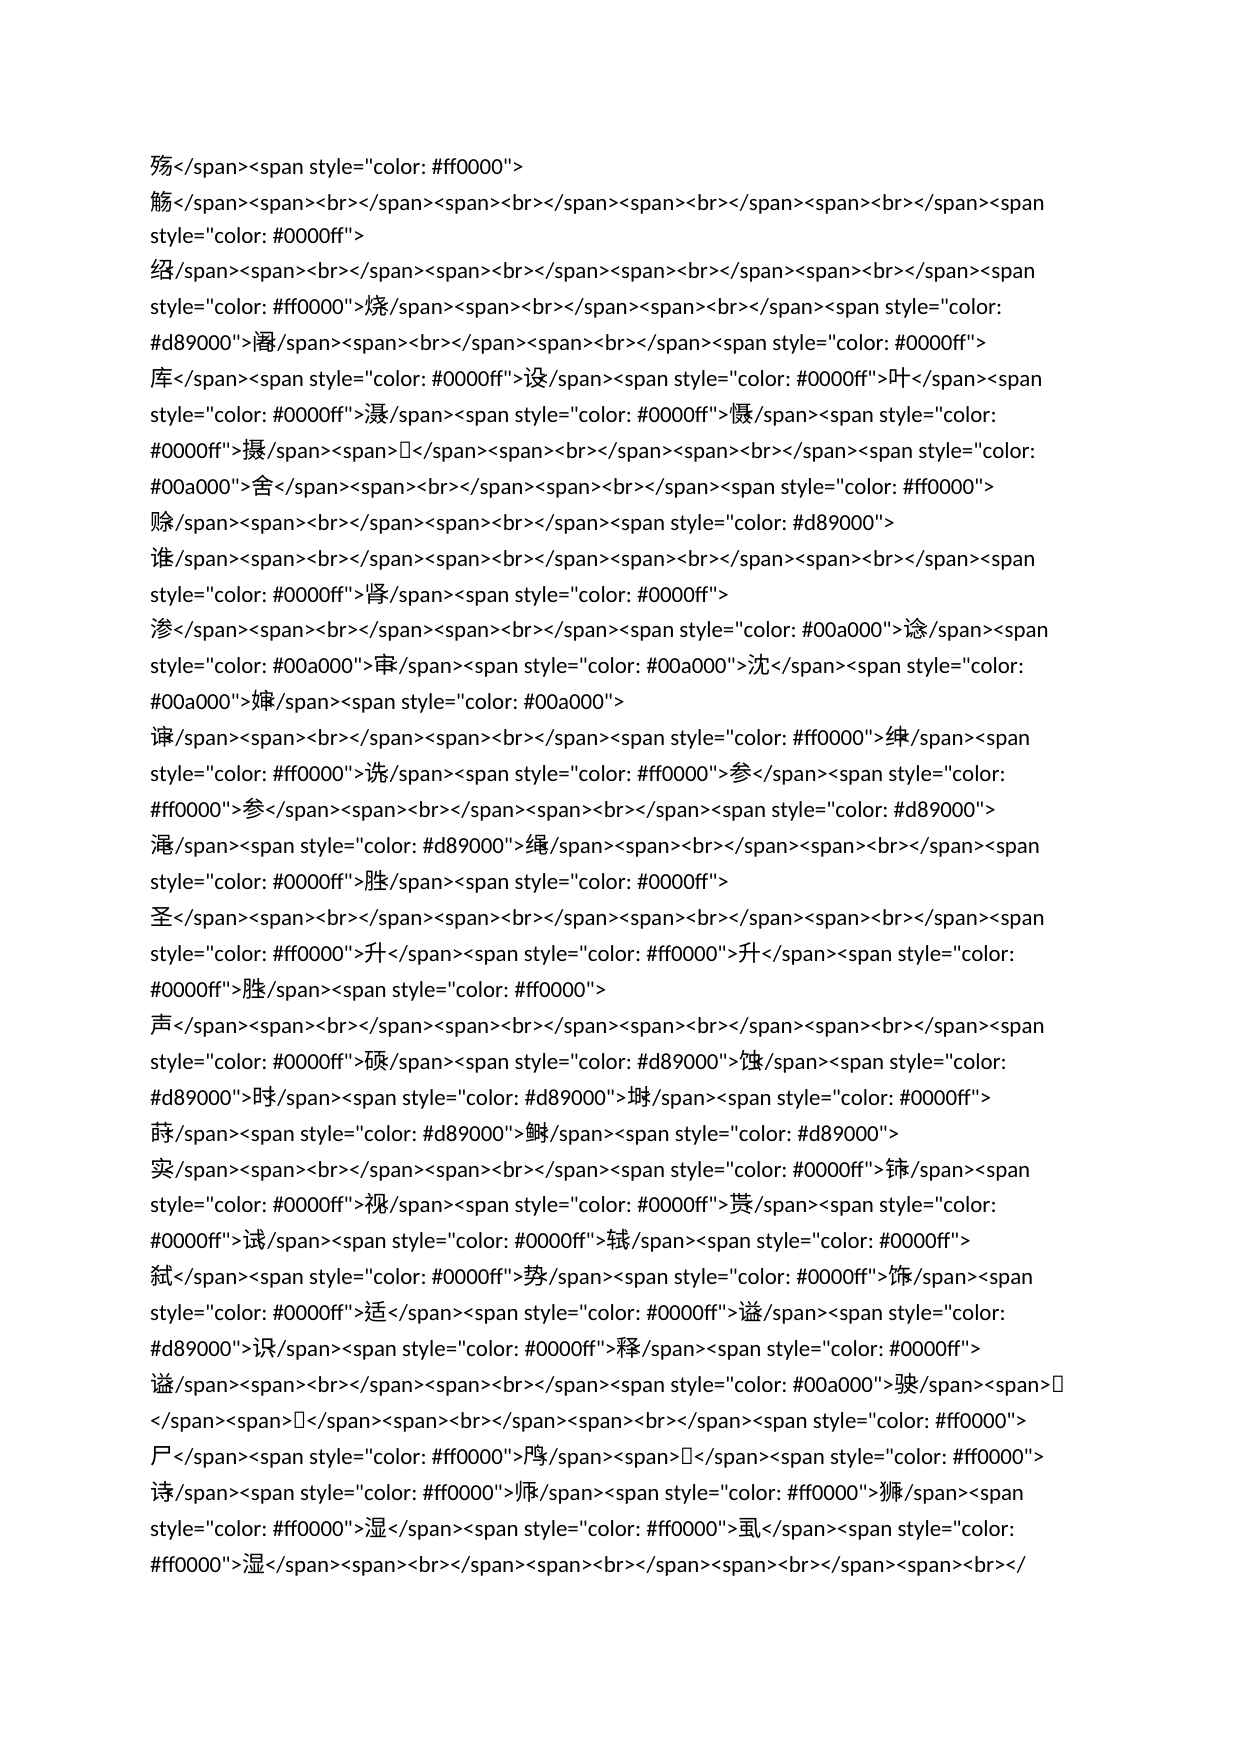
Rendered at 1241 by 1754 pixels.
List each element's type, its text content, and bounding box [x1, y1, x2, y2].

text 殇</span><span style="color: #ff0000">觞</span><span><br></span><span><br></span><span><br></span><span><br></span><span style="color: #0000ff">绍</span><span><br></span><span><br></span><span><br></span><span><br></span><span style="color: #ff0000">烧</span><span><br></span><span><br></span><span style="color: #d89000">阇</span><span><br></span><span><br></span><span style="color: #0000ff">库</span><span style="color: #0000ff">设</span><span style="color: #0000ff">叶</span><span style="color: #0000ff">滠</span><span style="color: #0000ff">慑</span><span style="color: #0000ff">摄</span><span>𪳍</span><span><br></span><span><br></span><span style="color: #00a000">舍</span><span><br></span><span><br></span><span style="color: #ff0000">赊</span><span><br></span><span><br></span><span style="color: #d89000">谁</span><span><br></span><span><br></span><span><br></span><span><br></span><span style="color: #0000ff">肾</span><span style="color: #0000ff">渗</span><span><br></span><span><br></span><span style="color: #00a000">谂</span><span style="color: #00a000">审</span><span style="color: #00a000">沈</span><span style="color: #00a000">婶</span><span style="color: #00a000">谉</span><span><br></span><span><br></span><span style="color: #ff0000">绅</span><span style="color: #ff0000">诜</span><span style="color: #ff0000">参</span><span style="color: #ff0000">参</span><span><br></span><span><br></span><span style="color: #d89000">渑</span><span style="color: #d89000">绳</span><span><br></span><span><br></span><span style="color: #0000ff">胜</span><span style="color: #0000ff">圣</span><span><br></span><span><br></span><span><br></span><span><br></span><span style="color: #ff0000">升</span><span style="color: #ff0000">升</span><span style="color: #0000ff">胜</span><span style="color: #ff0000">声</span><span><br></span><span><br></span><span><br></span><span><br></span><span style="color: #0000ff">硕</span><span style="color: #d89000">蚀</span><span style="color: #d89000">时</span><span style="color: #d89000">埘</span><span style="color: #0000ff">莳</span><span style="color: #d89000">鲥</span><span style="color: #d89000">实</span><span><br></span><span><br></span><span style="color: #0000ff">铈</span><span style="color: #0000ff">视</span><span style="color: #0000ff">贳</span><span style="color: #0000ff">试</span><span style="color: #0000ff">轼</span><span style="color: #0000ff">弑</span><span style="color: #0000ff">势</span><span style="color: #0000ff">饰</span><span style="color: #0000ff">适</span><span style="color: #0000ff">谥</span><span style="color: #d89000">识</span><span style="color: #0000ff">释</span><span style="color: #0000ff">谥</span><span><br></span><span><br></span><span style="color: #00a000">驶</span><span>𫄳</span><span>𫄥</span><span><br></span><span><br></span><span style="color: #ff0000">尸</span><span style="color: #ff0000">鸤</span><span>𫄟</span><span style="color: #ff0000">诗</span><span style="color: #ff0000">师</span><span style="color: #ff0000">狮</span><span style="color: #ff0000">湿</span><span style="color: #ff0000">虱</span><span style="color: #ff0000">湿</span><span><br></span><span><br></span><span><br></span><span><br></ [150, 150, 1090, 1579]
